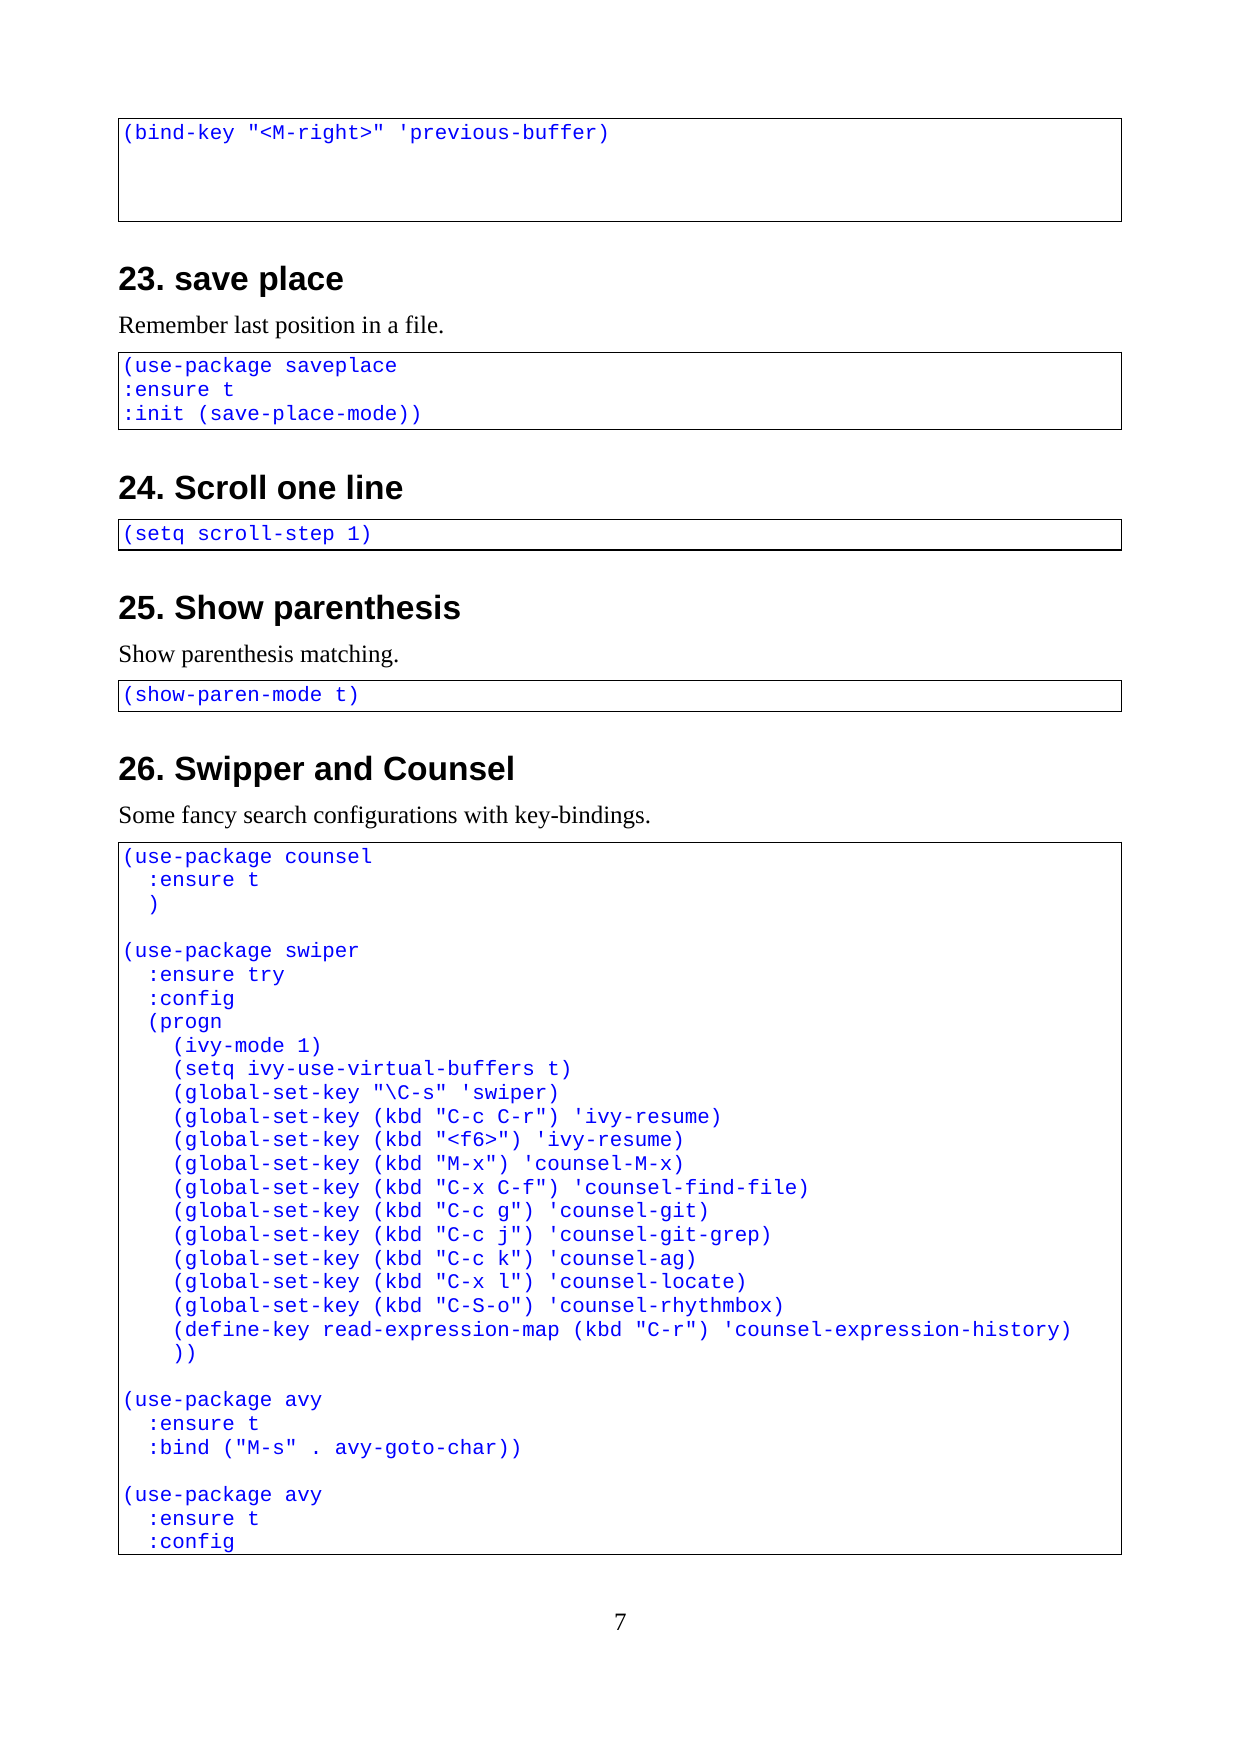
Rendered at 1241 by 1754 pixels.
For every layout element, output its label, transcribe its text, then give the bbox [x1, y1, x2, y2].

text :config [119, 983, 1121, 1007]
text (global-set-key (kbd "<f6>") 'ivy-resume) [119, 1125, 1121, 1149]
text )) [119, 1338, 1121, 1362]
text :config [119, 1527, 1121, 1554]
text (setq scroll-step 1) [119, 520, 1121, 549]
text :ensure t [119, 865, 1121, 889]
text Show parenthesis matching. [118, 639, 1122, 668]
subtitle Show parenthesis [118, 588, 1122, 627]
text (bind-key "<M-right>" 'previous-buffer) [119, 119, 1121, 146]
text (global-set-key (kbd "C-c g") 'counsel-git) [119, 1196, 1121, 1220]
subtitle Swipper and Counsel [118, 749, 1122, 788]
text (progn [119, 1007, 1121, 1031]
text (define-key read-expression-map (kbd "C-r") 'counsel-expression-history) [119, 1314, 1121, 1338]
text (setq ivy-use-virtual-buffers t) [119, 1054, 1121, 1078]
text :ensure try [119, 960, 1121, 983]
text (global-set-key (kbd "C-c k") 'counsel-ag) [119, 1244, 1121, 1267]
text (use-package saveplace [119, 353, 1121, 375]
text (global-set-key (kbd "C-c C-r") 'ivy-resume) [119, 1102, 1121, 1125]
text (global-set-key (kbd "C-x C-f") 'counsel-find-file) [119, 1173, 1121, 1196]
text Remember last position in a file. [118, 310, 1122, 339]
text (use-package avy [119, 1480, 1121, 1504]
text (global-set-key (kbd "C-S-o") 'counsel-rhythmbox) [119, 1291, 1121, 1314]
text (ivy-mode 1) [119, 1031, 1121, 1054]
text ) [119, 889, 1121, 913]
text (global-set-key (kbd "C-c j") 'counsel-git-grep) [119, 1220, 1121, 1244]
text (show-paren-mode t) [119, 681, 1121, 711]
subtitle save place [118, 259, 1122, 298]
text Some fancy search configurations with key-bindings. [118, 800, 1122, 829]
text (use-package counsel [119, 843, 1121, 865]
subtitle Scroll one line [118, 468, 1122, 506]
text :ensure t [119, 375, 1121, 399]
text (global-set-key (kbd "C-x l") 'counsel-locate) [119, 1267, 1121, 1291]
text :ensure t [119, 1504, 1121, 1527]
text (use-package swiper [119, 936, 1121, 960]
text :ensure t [119, 1409, 1121, 1433]
text (use-package avy [119, 1386, 1121, 1409]
text :bind ("M-s" . avy-goto-char)) [119, 1433, 1121, 1456]
text (global-set-key (kbd "M-x") 'counsel-M-x) [119, 1149, 1121, 1173]
text :init (save-place-mode)) [119, 399, 1121, 429]
text (global-set-key "\C-s" 'swiper) [119, 1078, 1121, 1102]
